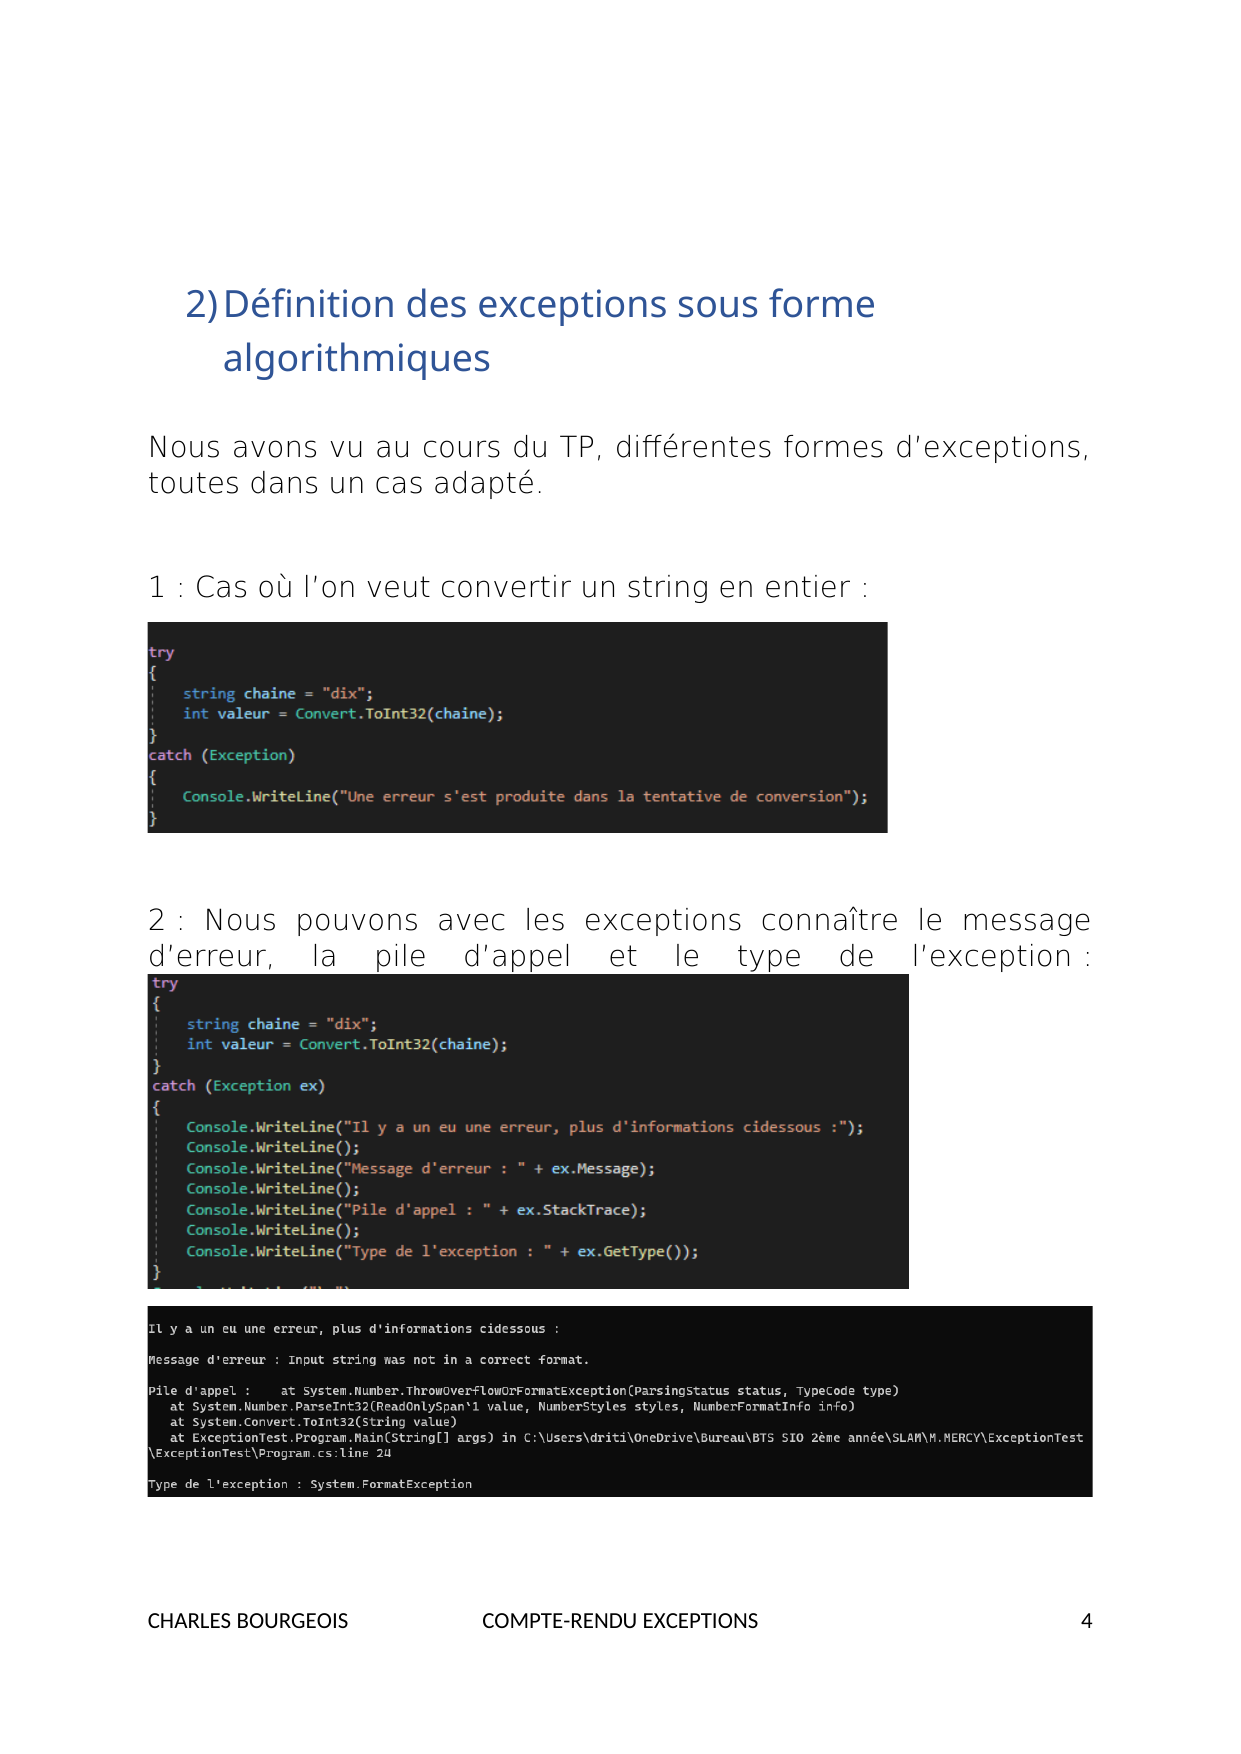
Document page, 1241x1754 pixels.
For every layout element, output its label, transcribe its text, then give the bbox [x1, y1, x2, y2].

text 1 : Cas où l’on veut convertir un string en entier : [148, 571, 1092, 604]
list Définition des exceptions sous forme algorithmiques [185, 277, 1092, 382]
text Nous avons vu au cours du TP, différentes formes d’exceptions, toutes dans un cas adapté. [148, 430, 1092, 500]
text 2 : Nous pouvons avec les exceptions connaître le message d’erreur, la pile d’appel et le type de l’exception : [148, 903, 1092, 1288]
